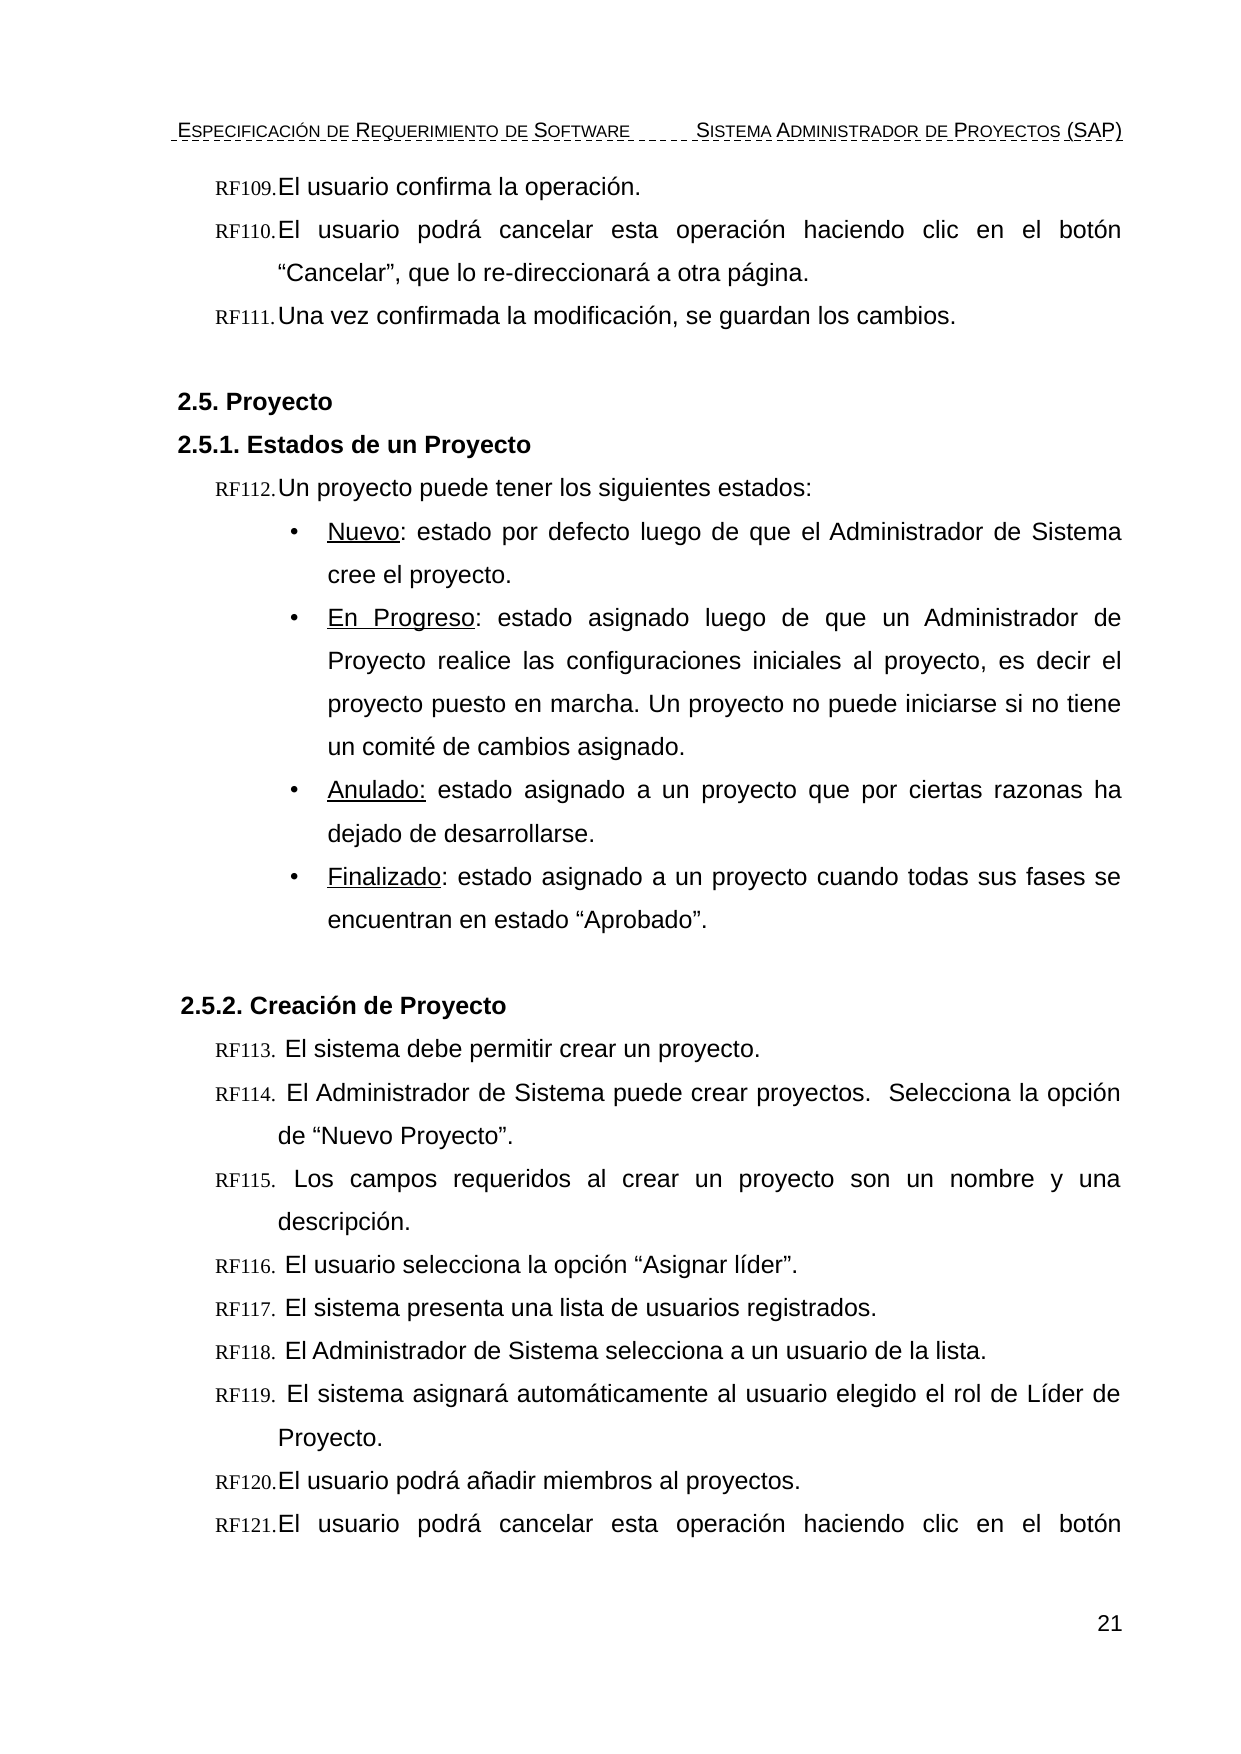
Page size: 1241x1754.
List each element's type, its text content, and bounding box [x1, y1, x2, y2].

list El usuario podrá cancelar esta operación haciendo clic en el botón “Cancelar”, que lo re-direccionará a otra página. [215, 215, 1122, 287]
list Una vez confirmada la modificación, se guardan los cambios. [215, 301, 1122, 330]
list Los campos requeridos al crear un proyecto son un nombre y una descripción. [215, 1164, 1122, 1236]
list El usuario confirma la operación. [215, 172, 1122, 200]
list Un proyecto puede tener los siguientes estados: [215, 473, 1122, 502]
list El Administrador de Sistema selecciona a un usuario de la lista. [215, 1336, 1122, 1365]
list 2.5.1. Estados de un Proyecto [114, 430, 1122, 459]
list En Progreso: estado asignado luego de que un Administrador de Proyecto realice las configuraciones iniciales al proyecto, es decir el proyecto puesto en marcha. Un proyecto no puede iniciarse si no tiene un comité de cambios asignado. [290, 603, 1122, 761]
text 2.5. Proyecto [177, 387, 1122, 416]
list El sistema asignará automáticamente al usuario elegido el rol de Líder de Proyecto. [215, 1379, 1122, 1451]
list El sistema presenta una lista de usuarios registrados. [215, 1293, 1122, 1322]
list El usuario podrá cancelar esta operación haciendo clic en el botón [215, 1509, 1122, 1538]
list El Administrador de Sistema puede crear proyectos. Selecciona la opción de “Nuevo Proyecto”. [215, 1078, 1122, 1149]
list El sistema debe permitir crear un proyecto. [215, 1034, 1122, 1063]
list El usuario podrá añadir miembros al proyectos. [215, 1466, 1122, 1494]
list El usuario selecciona la opción “Asignar líder”. [215, 1250, 1122, 1279]
list Nuevo: estado por defecto luego de que el Administrador de Sistema cree el proyecto. [290, 517, 1122, 588]
list Finalizado: estado asignado a un proyecto cuando todas sus fases se encuentran en estado “Aprobado”. [290, 862, 1122, 934]
list Anulado: estado asignado a un proyecto que por ciertas razonas ha dejado de desarrollarse. [290, 776, 1122, 847]
list 2.5.2. Creación de Proyecto [117, 991, 1122, 1020]
